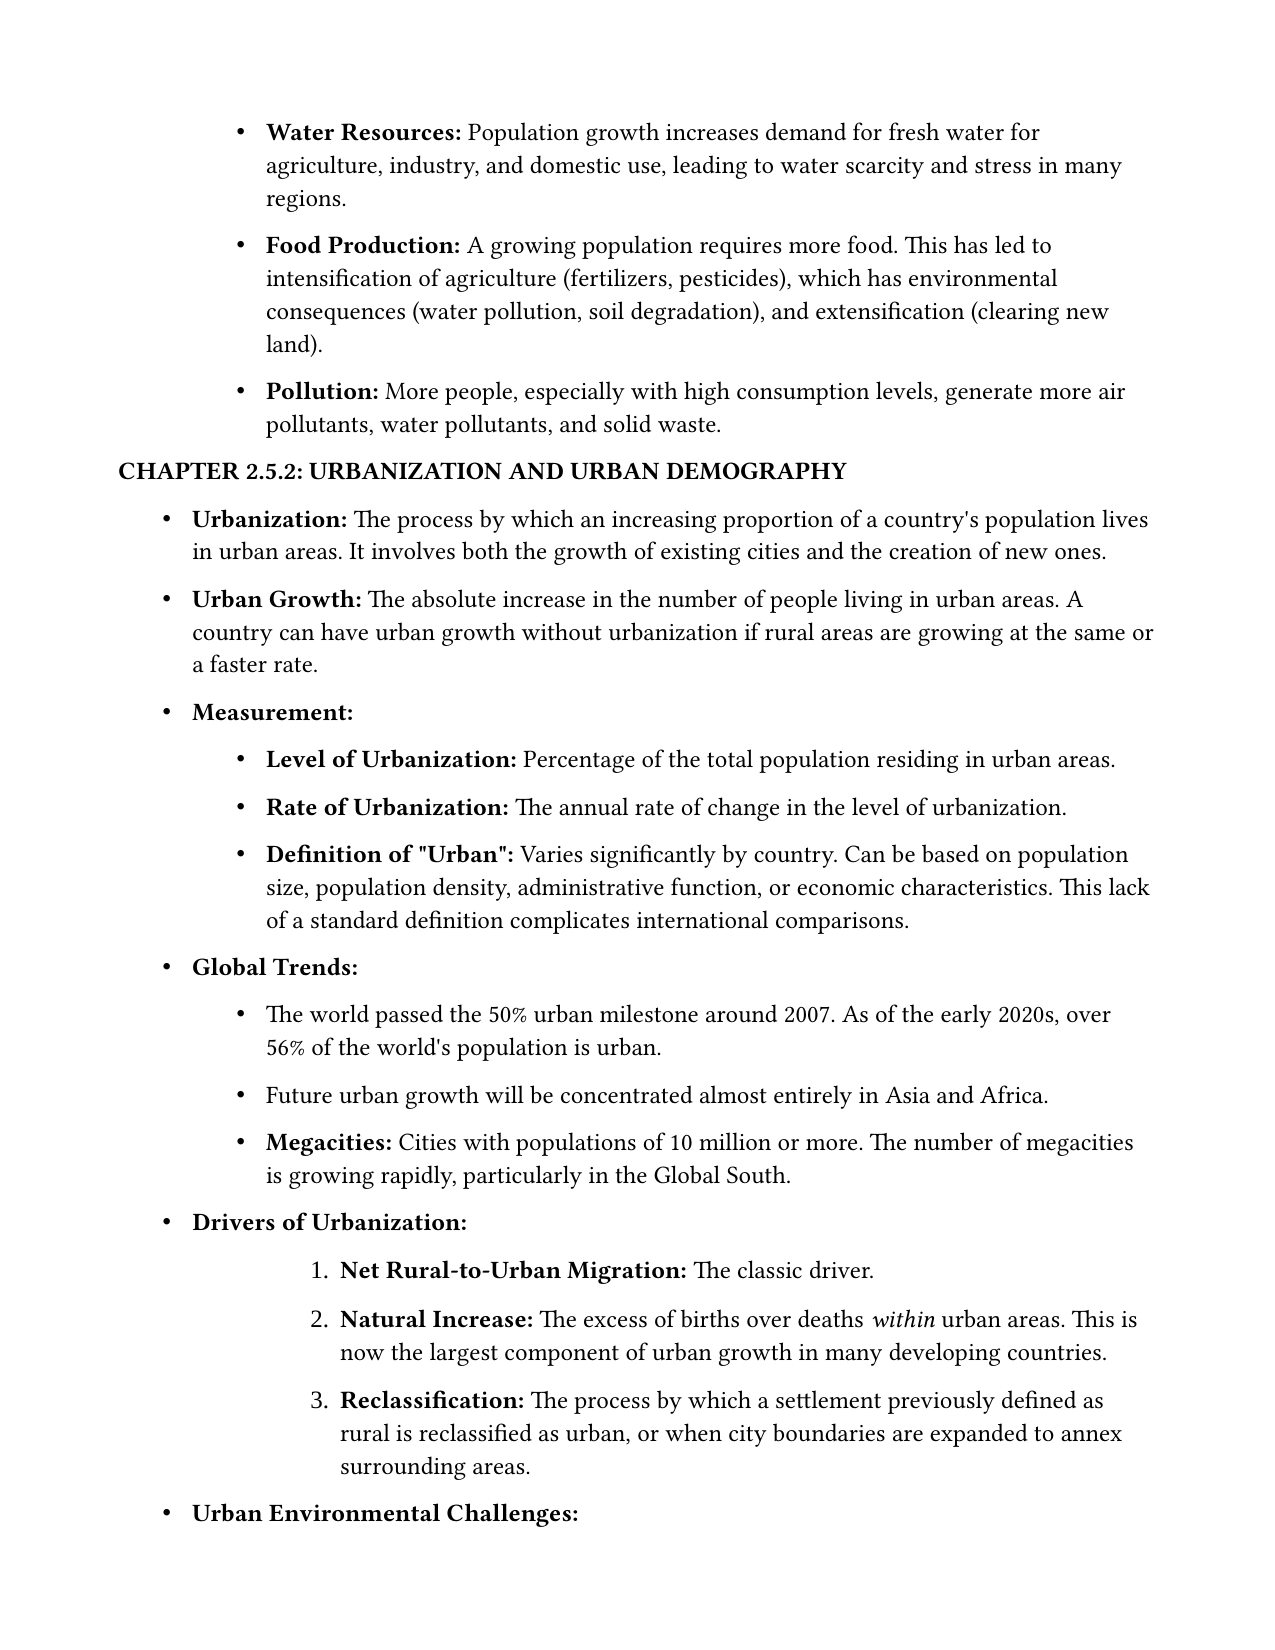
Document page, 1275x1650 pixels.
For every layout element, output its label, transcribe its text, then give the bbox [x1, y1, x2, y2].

text CHAPTER 2.5.2: URBANIZATION AND URBAN DEMOGRAPHY [118, 457, 1157, 486]
list Megacities: Cities with populations of 10 million or more. The number of megacities is growing rapidly, particularly in the Global South. [236, 1128, 1157, 1189]
list Future urban growth will be concentrated almost entirely in Asia and Africa. [236, 1081, 1157, 1109]
list Urban Growth: The absolute increase in the number of people living in urban areas. A country can have urban growth without urbanization if rural areas are growing at the same or a faster rate. [162, 585, 1157, 679]
list Rate of Urbanization: The annual rate of change in the level of urbanization. [236, 793, 1157, 821]
list The world passed the 50% urban milestone around 2007. As of the early 2020s, over 56% of the world's population is urban. [236, 1000, 1157, 1062]
list Drivers of Urbanization: [162, 1208, 1157, 1237]
list Urbanization: The process by which an increasing proportion of a country's population lives in urban areas. It involves both the growth of existing cities and the creation of new ones. [162, 504, 1157, 566]
list Reclassification: The process by which a settlement previously defined as rural is reclassified as urban, or when city boundaries are expanded to annex surrounding areas. [310, 1385, 1157, 1480]
list Measurement: [162, 698, 1157, 726]
list Definition of "Urban": Varies significantly by country. Can be based on population size, population density, administrative function, or economic characteristics. This lack of a standard definition complicates international comparisons. [236, 840, 1157, 934]
list Water Resources: Population growth increases demand for fresh water for agriculture, industry, and domestic use, leading to water scarcity and stress in many regions. [236, 118, 1157, 212]
list Pollution: More people, especially with high consumption levels, generate more air pollutants, water pollutants, and solid waste. [236, 377, 1157, 438]
list Global Trends: [162, 953, 1157, 982]
list Net Rural-to-Urban Migration: The classic driver. [310, 1256, 1157, 1285]
list Food Production: A growing population requires more food. This has led to intensification of agriculture (fertilizers, pesticides), which has environmental consequences (water pollution, soil degradation), and extensification (clearing new land). [236, 231, 1157, 358]
list Urban Environmental Challenges: [162, 1499, 1157, 1528]
list Natural Increase: The excess of births over deaths within urban areas. This is now the largest component of urban growth in many developing countries. [310, 1304, 1157, 1366]
list Level of Urbanization: Percentage of the total population residing in urban areas. [236, 745, 1157, 774]
